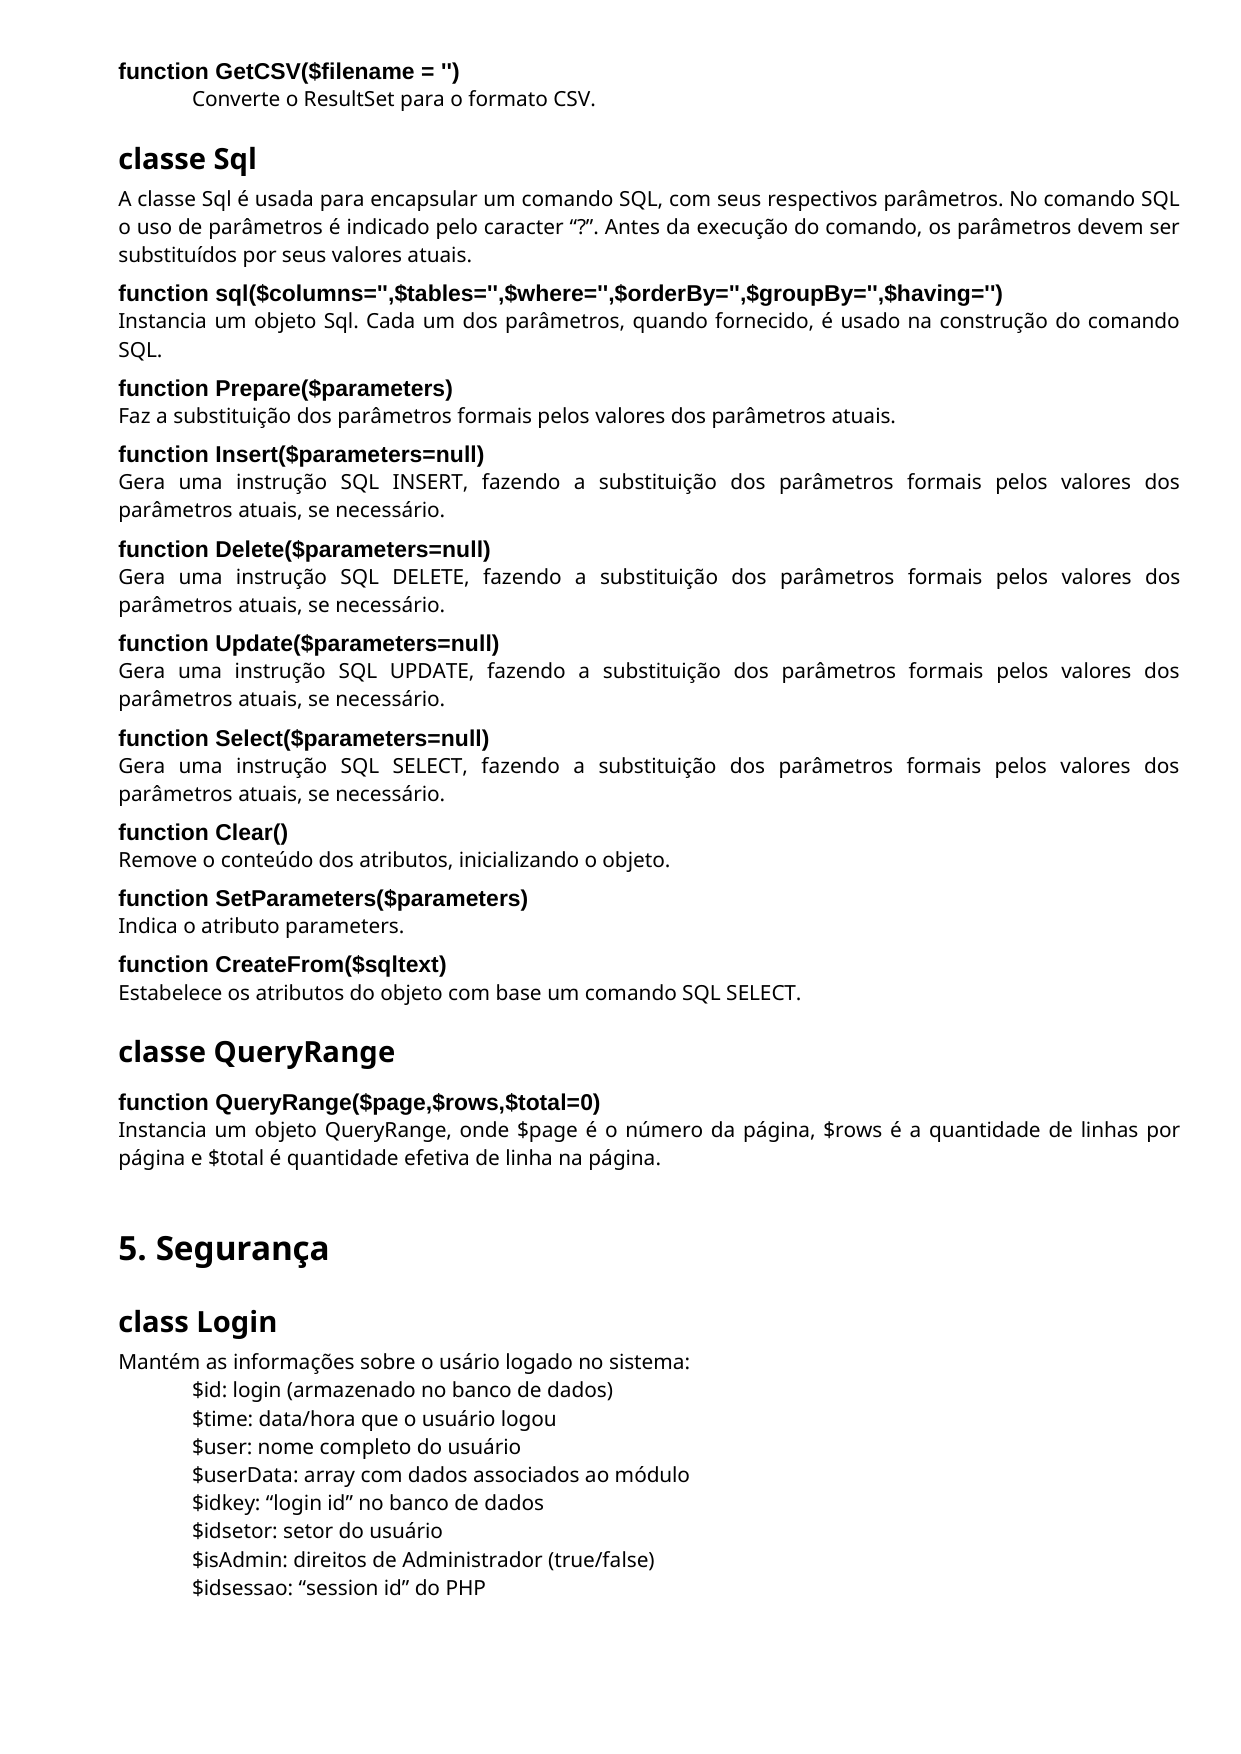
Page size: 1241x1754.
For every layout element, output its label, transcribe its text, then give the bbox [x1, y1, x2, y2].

subtitle function CreateFrom($sqltext) [118, 952, 1181, 978]
subtitle function Delete($parameters=null) [118, 536, 1181, 562]
text $idsetor: setor do usuário [192, 1517, 1181, 1545]
text A classe Sql é usada para encapsular um comando SQL, com seus respectivos parâmetros. No comando SQL o uso de parâmetros é indicado pelo caracter “?”. Antes da execução do comando, os parâmetros devem ser substituídos por seus valores atuais. [118, 184, 1181, 268]
subtitle function SetParameters($parameters) [118, 886, 1181, 911]
subtitle function GetCSV($filename = '') [118, 59, 1181, 84]
text Instancia um objeto Sql. Cada um dos parâmetros, quando fornecido, é usado na construção do comando SQL. [118, 307, 1181, 363]
subtitle classe Sql [118, 138, 1181, 178]
subtitle Segurança [118, 1225, 1181, 1270]
text $idsessao: “session id” do PHP [192, 1573, 1181, 1601]
text $isAdmin: direitos de Administrador (true/false) [192, 1545, 1181, 1573]
text Converte o ResultSet para o formato CSV. [192, 84, 1181, 113]
subtitle classe QueryRange [118, 1031, 1181, 1071]
text Gera uma instrução SQL INSERT, fazendo a substituição dos parâmetros formais pelos valores dos parâmetros atuais, se necessário. [118, 467, 1181, 524]
text Faz a substituição dos parâmetros formais pelos valores dos parâmetros atuais. [118, 401, 1181, 429]
text $id: login (armazenado no banco de dados) [192, 1375, 1181, 1404]
subtitle function Prepare($parameters) [118, 376, 1181, 401]
text Estabelece os atributos do objeto com base um comando SQL SELECT. [118, 978, 1181, 1006]
subtitle function Update($parameters=null) [118, 631, 1181, 656]
text Gera uma instrução SQL UPDATE, fazendo a substituição dos parâmetros formais pelos valores dos parâmetros atuais, se necessário. [118, 656, 1181, 713]
subtitle function Clear() [118, 820, 1181, 845]
text Gera uma instrução SQL DELETE, fazendo a substituição dos parâmetros formais pelos valores dos parâmetros atuais, se necessário. [118, 562, 1181, 618]
text $user: nome completo do usuário [192, 1432, 1181, 1460]
subtitle function sql($columns='',$tables='',$where='',$orderBy='',$groupBy='',$having='') [118, 281, 1181, 307]
text Instancia um objeto QueryRange, onde $page é o número da página, $rows é a quantidade de linhas por página e $total é quantidade efetiva de linha na página. [118, 1115, 1181, 1171]
subtitle function QueryRange($page,$rows,$total=0) [118, 1089, 1181, 1115]
subtitle function Insert($parameters=null) [118, 442, 1181, 467]
subtitle function Select($parameters=null) [118, 725, 1181, 751]
text Remove o conteúdo dos atributos, inicializando o objeto. [118, 845, 1181, 873]
text Indica o atributo parameters. [118, 911, 1181, 940]
text $userData: array com dados associados ao módulo [192, 1460, 1181, 1488]
text $time: data/hora que o usuário logou [192, 1404, 1181, 1432]
text $idkey: “login id” no banco de dados [192, 1488, 1181, 1517]
text Gera uma instrução SQL SELECT, fazendo a substituição dos parâmetros formais pelos valores dos parâmetros atuais, se necessário. [118, 751, 1181, 807]
subtitle class Login [118, 1301, 1181, 1341]
text Mantém as informações sobre o usário logado no sistema: [118, 1347, 1181, 1375]
